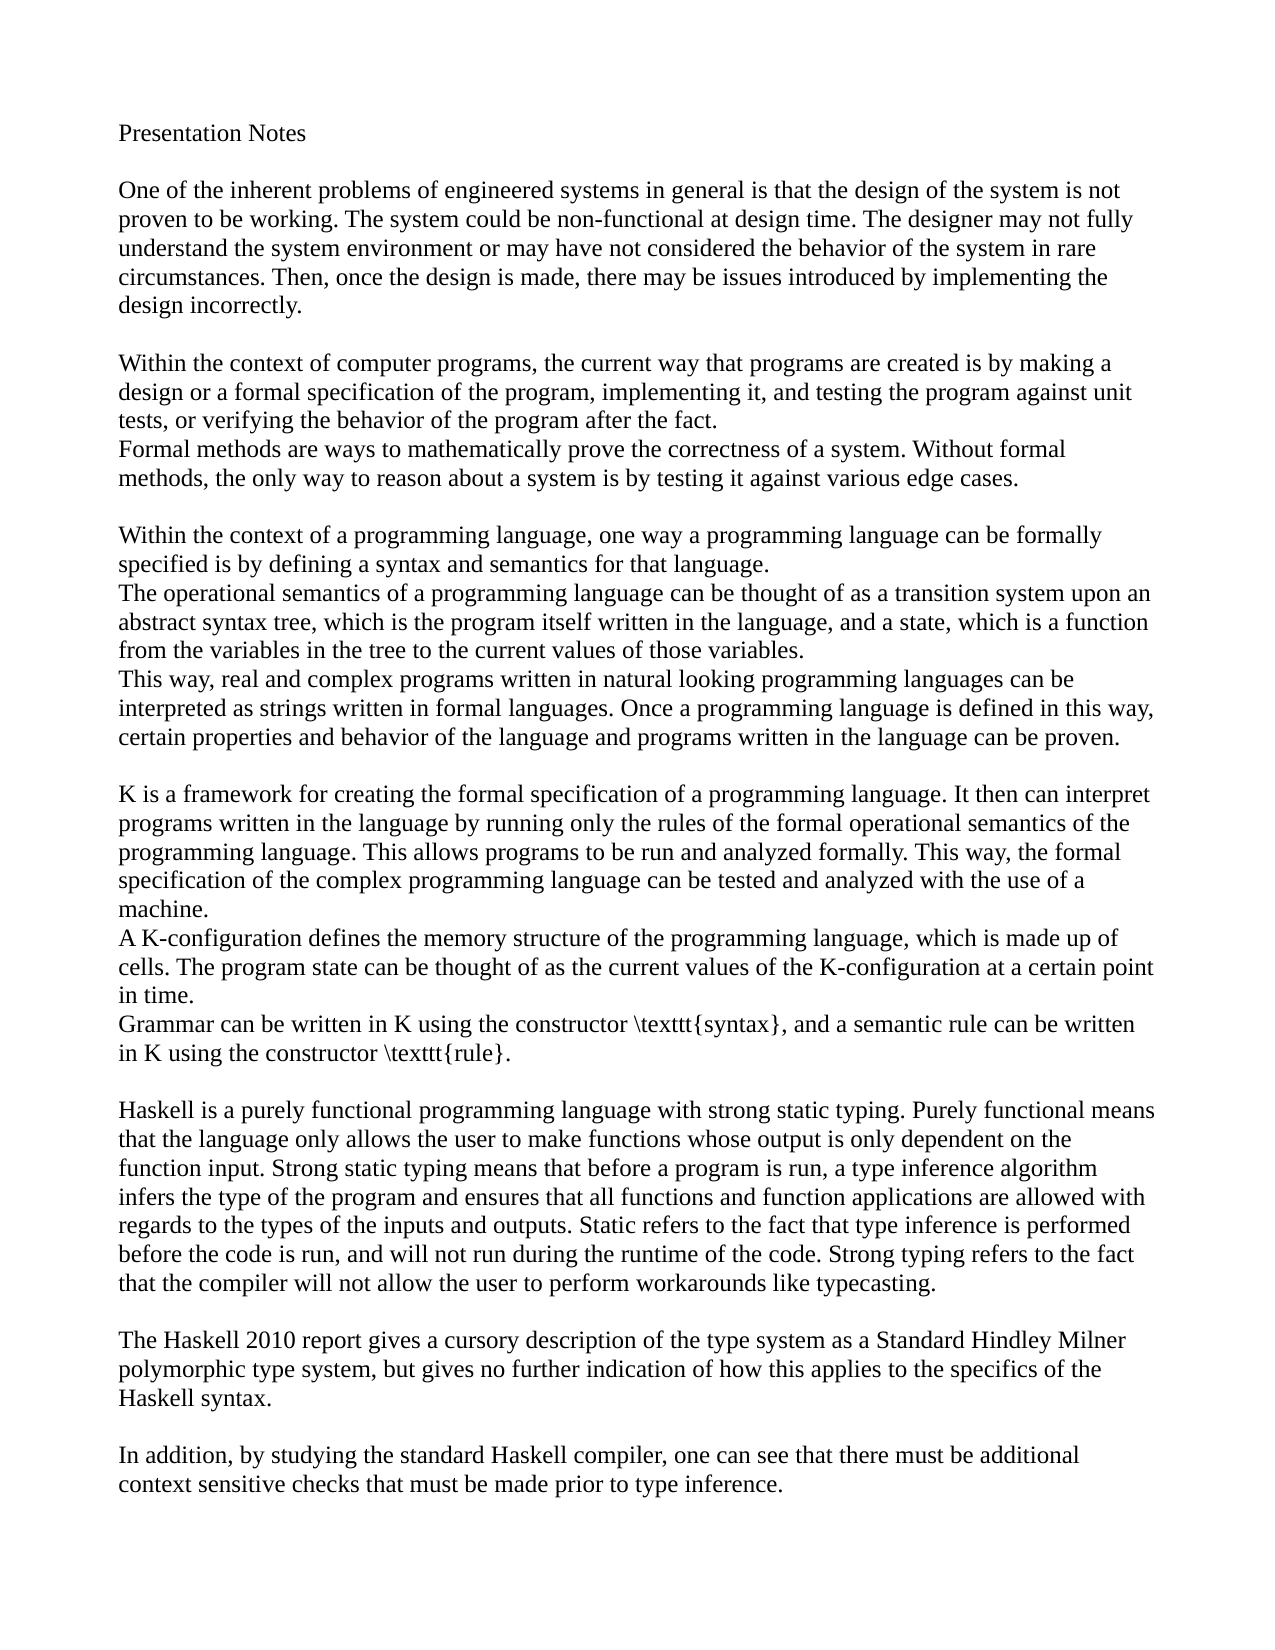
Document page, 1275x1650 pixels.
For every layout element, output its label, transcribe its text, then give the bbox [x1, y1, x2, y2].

text In addition, by studying the standard Haskell compiler, one can see that there must be additional context sensitive checks that must be made prior to type inference. [118, 1441, 1157, 1498]
text Within the context of computer programs, the current way that programs are created is by making a design or a formal specification of the program, implementing it, and testing the program against unit tests, or verifying the behavior of the program after the fact. [118, 348, 1157, 434]
text Within the context of a programming language, one way a programming language can be formally specified is by defining a syntax and semantics for that language. [118, 521, 1157, 578]
text K is a framework for creating the formal specification of a programming language. It then can interpret programs written in the language by running only the rules of the formal operational semantics of the programming language. This allows programs to be run and analyzed formally. This way, the formal specification of the complex programming language can be tested and analyzed with the use of a machine. [118, 779, 1157, 923]
text Formal methods are ways to mathematically prove the correctness of a system. Without formal methods, the only way to reason about a system is by testing it against various edge cases. [118, 434, 1157, 492]
text The operational semantics of a programming language can be thought of as a transition system upon an abstract syntax tree, which is the program itself written in the language, and a state, which is a function from the variables in the tree to the current values of those variables. [118, 578, 1157, 664]
text One of the inherent problems of engineered systems in general is that the design of the system is not proven to be working. The system could be non-functional at design time. The designer may not fully understand the system environment or may have not considered the behavior of the system in rare circumstances. Then, once the design is made, there may be issues introduced by implementing the design incorrectly. [118, 176, 1157, 319]
text The Haskell 2010 report gives a cursory description of the type system as a Standard Hindley Milner polymorphic type system, but gives no further indication of how this applies to the specifics of the Haskell syntax. [118, 1326, 1157, 1412]
text This way, real and complex programs written in natural looking programming languages can be interpreted as strings written in formal languages. Once a programming language is defined in this way, certain properties and behavior of the language and programs written in the language can be proven. [118, 664, 1157, 751]
text Presentation Notes [118, 118, 1157, 147]
text Grammar can be written in K using the constructor \texttt{syntax}, and a semantic rule can be written in K using the constructor \texttt{rule}. [118, 1009, 1157, 1067]
text A K-configuration defines the memory structure of the programming language, which is made up of cells. The program state can be thought of as the current values of the K-configuration at a certain point in time. [118, 923, 1157, 1009]
text Haskell is a purely functional programming language with strong static typing. Purely functional means that the language only allows the user to make functions whose output is only dependent on the function input. Strong static typing means that before a program is run, a type inference algorithm infers the type of the program and ensures that all functions and function applications are allowed with regards to the types of the inputs and outputs. Static refers to the fact that type inference is performed before the code is run, and will not run during the runtime of the code. Strong typing refers to the fact that the compiler will not allow the user to perform workarounds like typecasting. [118, 1096, 1157, 1297]
